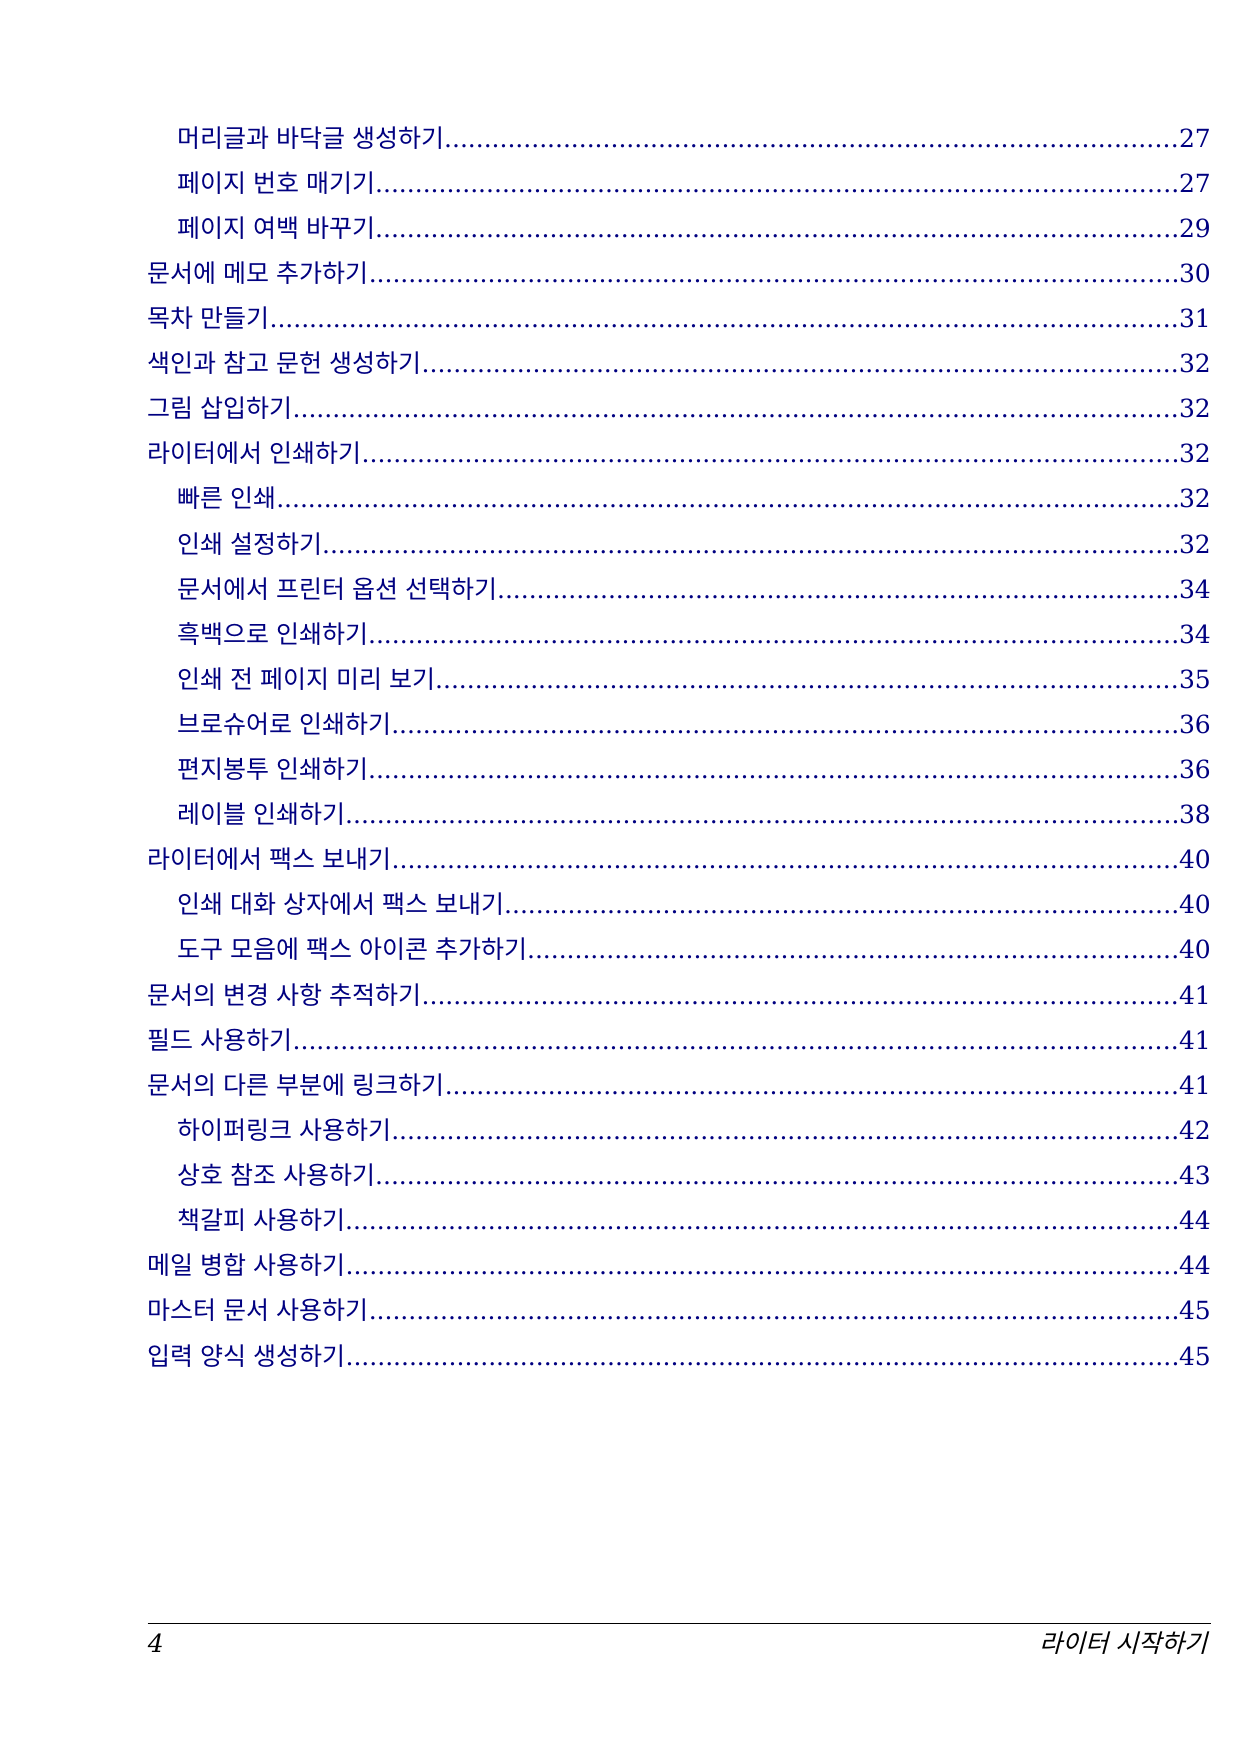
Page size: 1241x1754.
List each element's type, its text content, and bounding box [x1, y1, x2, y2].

text 레이블 인쇄하기 38 [177, 795, 1211, 831]
text 문서에서 프린터 옵션 선택하기 34 [177, 569, 1211, 605]
text 페이지 번호 매기기 27 [177, 163, 1211, 199]
text 인쇄 대화 상자에서 팩스 보내기 40 [177, 885, 1211, 921]
text 마스터 문서 사용하기 45 [148, 1291, 1211, 1327]
text 편지봉투 인쇄하기 36 [177, 749, 1211, 786]
text 입력 양식 생성하기 45 [148, 1336, 1211, 1372]
text 하이퍼링크 사용하기 42 [177, 1110, 1211, 1147]
text 라이터에서 인쇄하기 32 [148, 434, 1211, 470]
text 상호 참조 사용하기 43 [177, 1156, 1211, 1192]
text 도구 모음에 팩스 아이콘 추가하기 40 [177, 930, 1211, 966]
text 브로슈어로 인쇄하기 36 [177, 704, 1211, 741]
text 머리글과 바닥글 생성하기 27 [177, 118, 1211, 154]
text 라이터에서 팩스 보내기 40 [148, 840, 1211, 876]
text 흑백으로 인쇄하기 34 [177, 614, 1211, 651]
text 목차 만들기 31 [148, 298, 1211, 335]
text 빠른 인쇄 32 [177, 479, 1211, 515]
text 인쇄 전 페이지 미리 보기 35 [177, 659, 1211, 696]
text 그림 삽입하기 32 [148, 389, 1211, 425]
text 책갈피 사용하기 44 [177, 1201, 1211, 1237]
text 페이지 여백 바꾸기 29 [177, 208, 1211, 244]
text 메일 병합 사용하기 44 [148, 1246, 1211, 1282]
text 인쇄 설정하기 32 [177, 524, 1211, 560]
text 문서에 메모 추가하기 30 [148, 253, 1211, 290]
text 문서의 변경 사항 추적하기 41 [148, 975, 1211, 1011]
text 필드 사용하기 41 [148, 1020, 1211, 1056]
text 문서의 다른 부분에 링크하기 41 [148, 1065, 1211, 1102]
text 색인과 참고 문헌 생성하기 32 [148, 344, 1211, 380]
